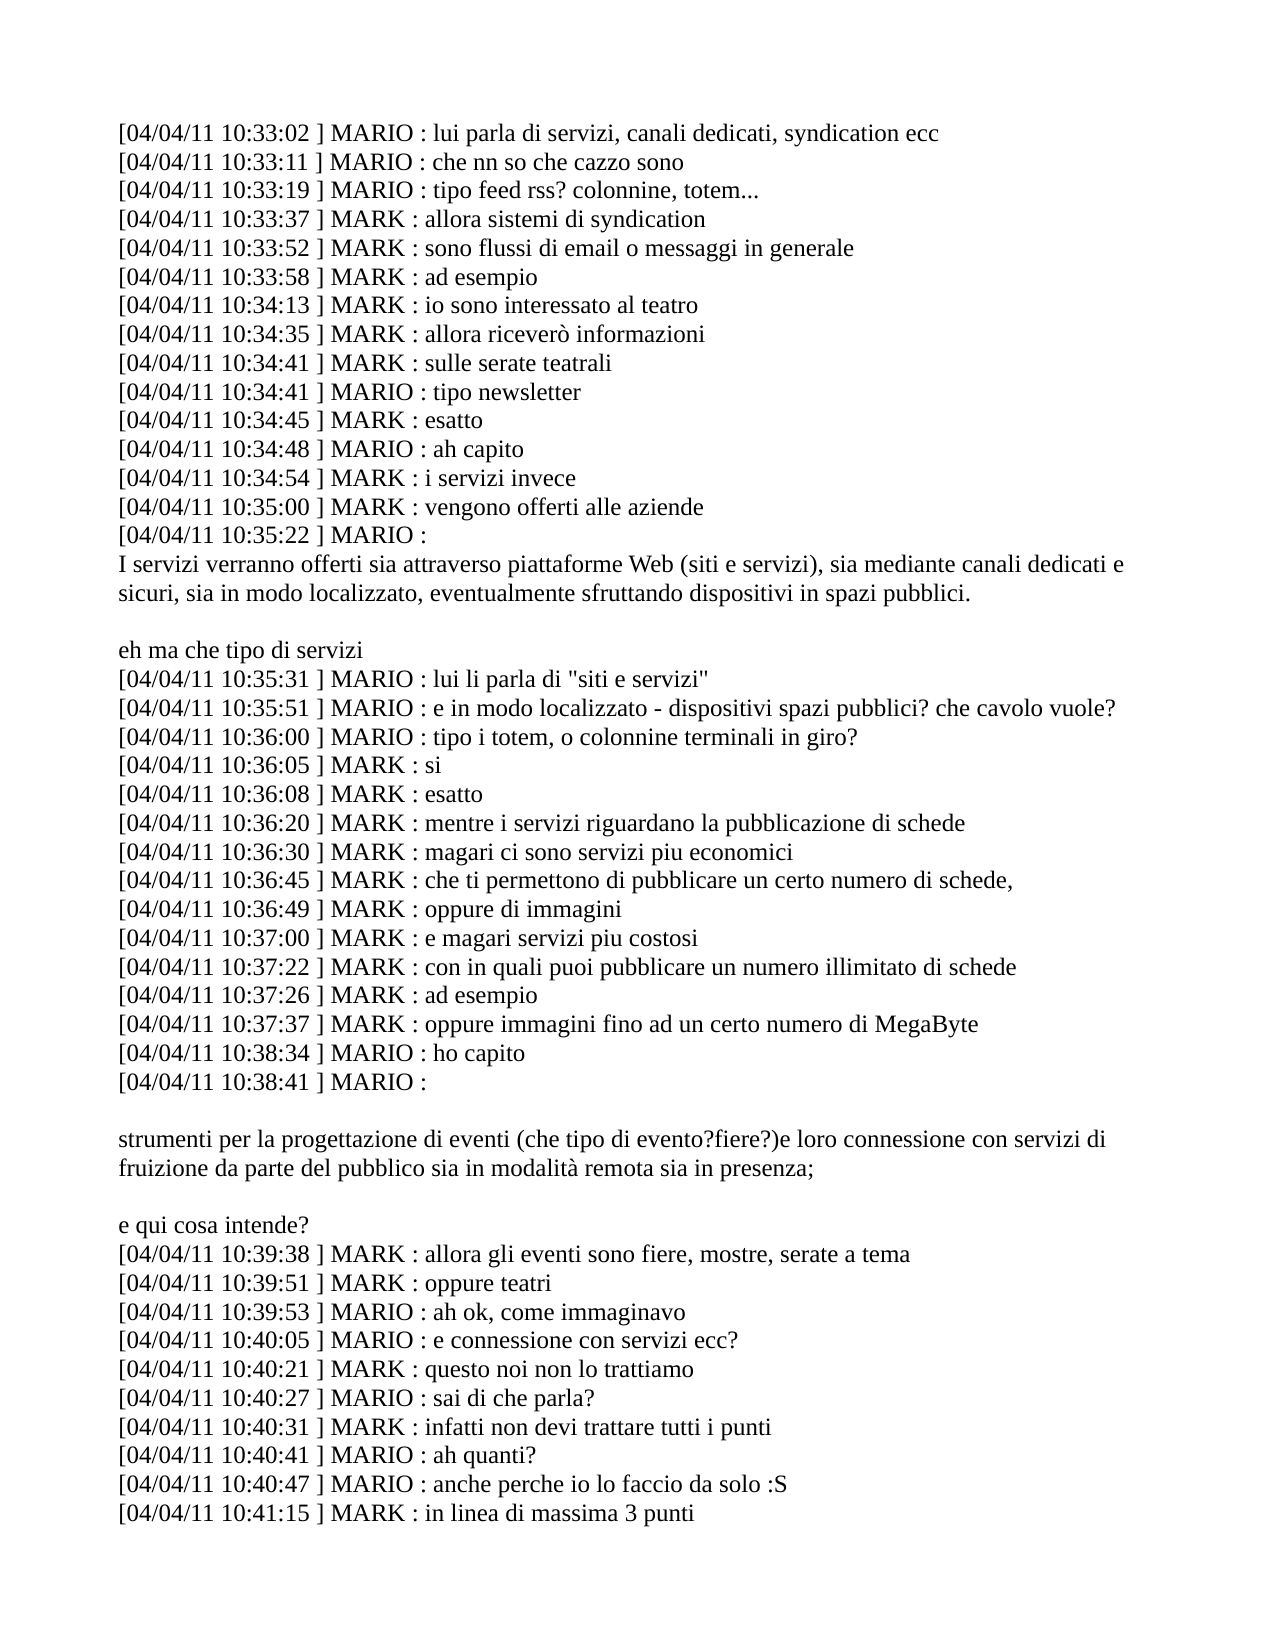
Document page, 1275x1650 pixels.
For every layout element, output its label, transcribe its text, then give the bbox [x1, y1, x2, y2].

text I servizi verranno offerti sia attraverso piattaforme Web (siti e servizi), sia mediante canali dedicati e sicuri, sia in modo localizzato, eventualmente sfruttando dispositivi in spazi pubblici. [118, 549, 1157, 607]
text [04/04/11 10:36:20 ] MARK : mentre i servizi riguardano la pubblicazione di schede [118, 808, 1157, 837]
text [04/04/11 10:40:47 ] MARIO : anche perche io lo faccio da solo :S [118, 1469, 1157, 1498]
text [04/04/11 10:34:35 ] MARK : allora riceverò informazioni [118, 319, 1157, 348]
text eh ma che tipo di servizi [118, 636, 1157, 664]
text [04/04/11 10:33:52 ] MARK : sono flussi di email o messaggi in generale [118, 233, 1157, 262]
text [04/04/11 10:40:05 ] MARIO : e connessione con servizi ecc? [118, 1326, 1157, 1354]
text [04/04/11 10:34:48 ] MARIO : ah capito [118, 434, 1157, 463]
text e qui cosa intende? [118, 1211, 1157, 1239]
text [04/04/11 10:33:19 ] MARIO : tipo feed rss? colonnine, totem... [118, 176, 1157, 204]
text [04/04/11 10:39:53 ] MARIO : ah ok, come immaginavo [118, 1297, 1157, 1326]
text [04/04/11 10:37:00 ] MARK : e magari servizi piu costosi [118, 923, 1157, 952]
text [04/04/11 10:38:41 ] MARIO : [118, 1067, 1157, 1096]
text strumenti per la progettazione di eventi (che tipo di evento?fiere?)e loro connessione con servizi di fruizione da parte del pubblico sia in modalità remota sia in presenza; [118, 1124, 1157, 1182]
text [04/04/11 10:37:37 ] MARK : oppure immagini fino ad un certo numero di MegaByte [118, 1009, 1157, 1038]
text [04/04/11 10:33:58 ] MARK : ad esempio [118, 262, 1157, 291]
text [04/04/11 10:40:31 ] MARK : infatti non devi trattare tutti i punti [118, 1412, 1157, 1441]
text [04/04/11 10:35:00 ] MARK : vengono offerti alle aziende [118, 492, 1157, 521]
text [04/04/11 10:37:22 ] MARK : con in quali puoi pubblicare un numero illimitato di schede [118, 952, 1157, 981]
text [04/04/11 10:34:41 ] MARIO : tipo newsletter [118, 377, 1157, 406]
text [04/04/11 10:39:51 ] MARK : oppure teatri [118, 1268, 1157, 1297]
text [04/04/11 10:36:30 ] MARK : magari ci sono servizi piu economici [118, 837, 1157, 866]
text [04/04/11 10:36:45 ] MARK : che ti permettono di pubblicare un certo numero di schede, [118, 866, 1157, 894]
text [04/04/11 10:35:51 ] MARIO : e in modo localizzato - dispositivi spazi pubblici? che cavolo vuole? [118, 693, 1157, 722]
text [04/04/11 10:39:38 ] MARK : allora gli eventi sono fiere, mostre, serate a tema [118, 1239, 1157, 1268]
text [04/04/11 10:33:11 ] MARIO : che nn so che cazzo sono [118, 147, 1157, 176]
text [04/04/11 10:33:02 ] MARIO : lui parla di servizi, canali dedicati, syndication ecc [118, 118, 1157, 147]
text [04/04/11 10:34:45 ] MARK : esatto [118, 406, 1157, 434]
text [04/04/11 10:33:37 ] MARK : allora sistemi di syndication [118, 204, 1157, 233]
text [04/04/11 10:38:34 ] MARIO : ho capito [118, 1038, 1157, 1067]
text [04/04/11 10:40:21 ] MARK : questo noi non lo trattiamo [118, 1354, 1157, 1383]
text [04/04/11 10:35:31 ] MARIO : lui li parla di "siti e servizi" [118, 664, 1157, 693]
text [04/04/11 10:36:00 ] MARIO : tipo i totem, o colonnine terminali in giro? [118, 722, 1157, 751]
text [04/04/11 10:41:15 ] MARK : in linea di massima 3 punti [118, 1498, 1157, 1527]
text [04/04/11 10:35:22 ] MARIO : [118, 521, 1157, 549]
text [04/04/11 10:40:27 ] MARIO : sai di che parla? [118, 1383, 1157, 1412]
text [04/04/11 10:34:54 ] MARK : i servizi invece [118, 463, 1157, 492]
text [04/04/11 10:36:05 ] MARK : si [118, 751, 1157, 779]
text [04/04/11 10:37:26 ] MARK : ad esempio [118, 981, 1157, 1009]
text [04/04/11 10:34:41 ] MARK : sulle serate teatrali [118, 348, 1157, 377]
text [04/04/11 10:36:08 ] MARK : esatto [118, 779, 1157, 808]
text [04/04/11 10:40:41 ] MARIO : ah quanti? [118, 1441, 1157, 1469]
text [04/04/11 10:34:13 ] MARK : io sono interessato al teatro [118, 291, 1157, 319]
text [04/04/11 10:36:49 ] MARK : oppure di immagini [118, 894, 1157, 923]
